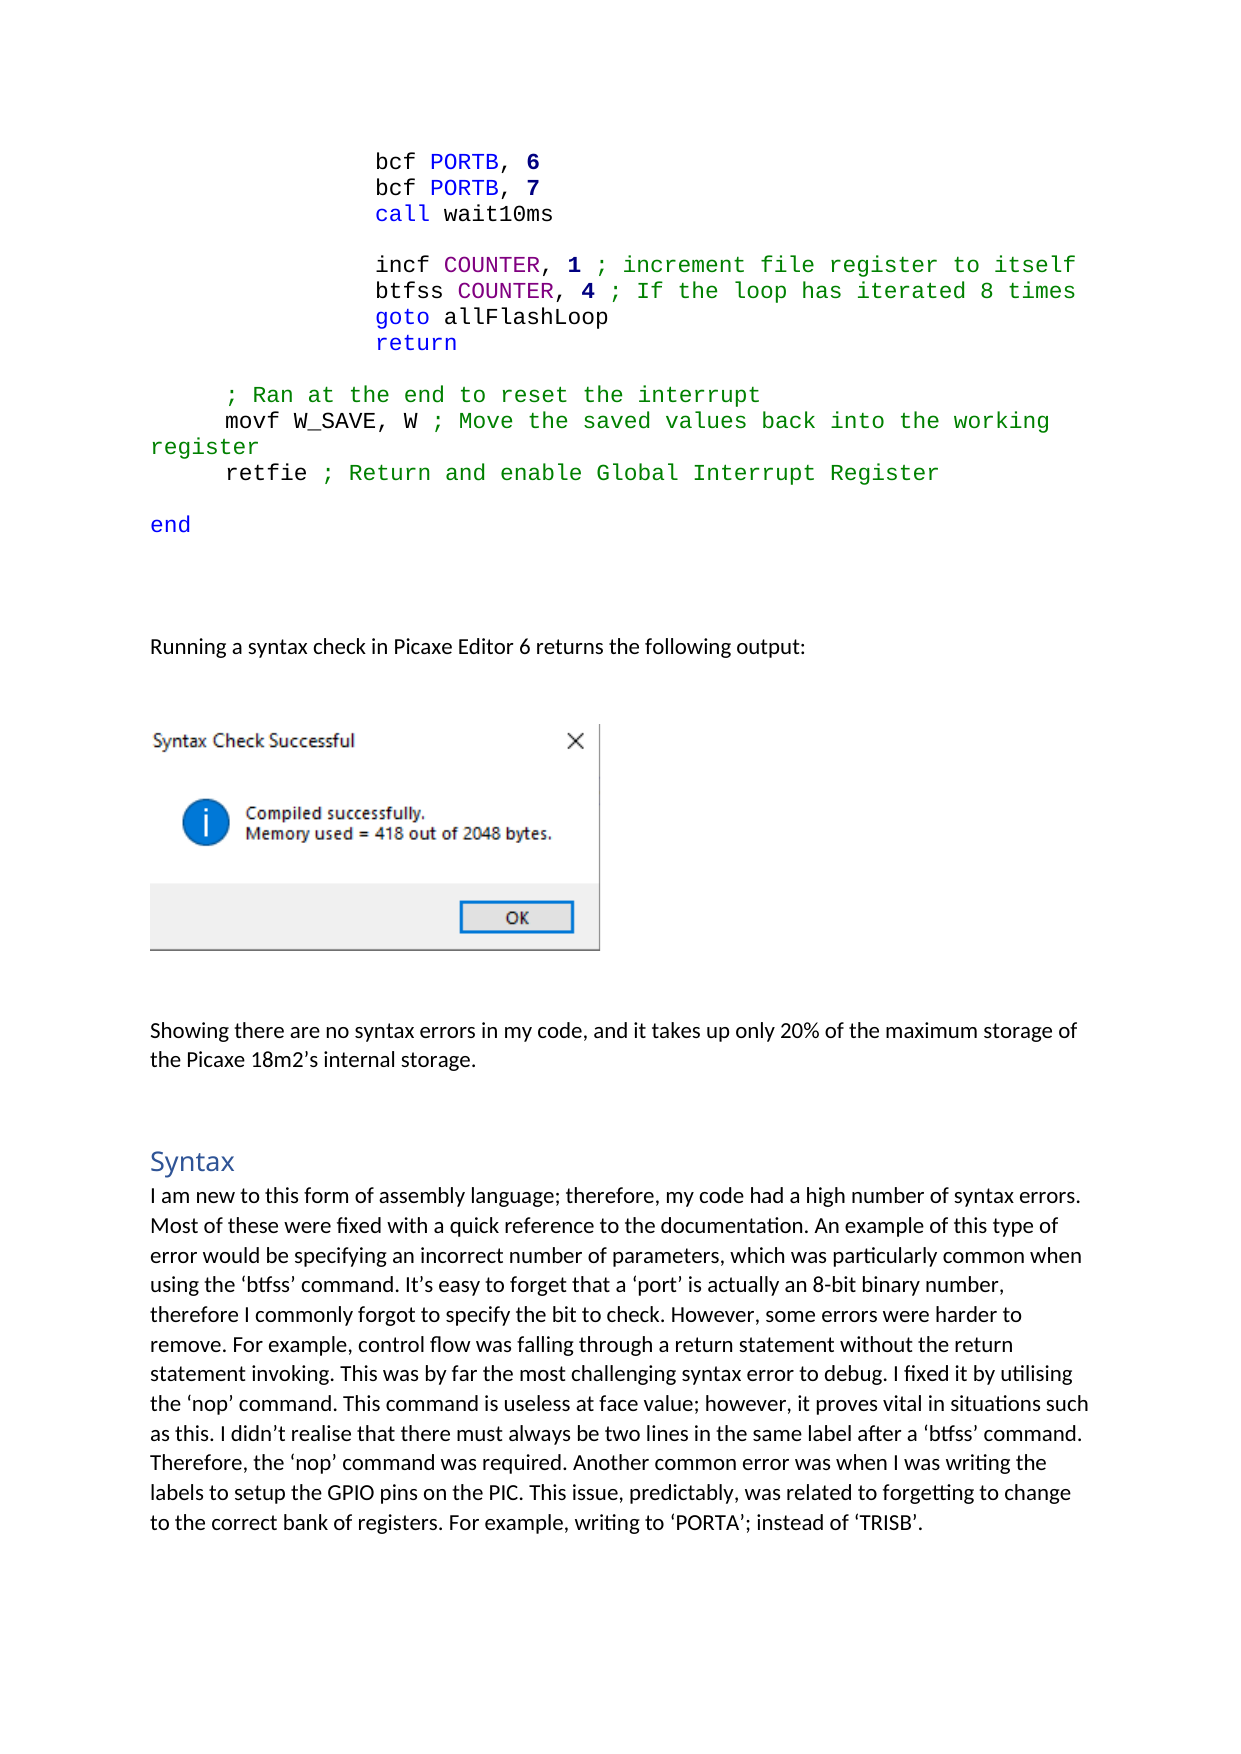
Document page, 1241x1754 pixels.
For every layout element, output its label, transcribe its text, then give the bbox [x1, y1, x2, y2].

text ; Ran at the end to reset the interrupt [150, 383, 1090, 409]
text goto allFlashLoop [150, 306, 1090, 332]
text end [150, 513, 1090, 539]
text bcf PORTB, 7 [150, 176, 1090, 202]
text call wait10ms [150, 202, 1090, 228]
text retfie ; Return and enable Global Interrupt Register [150, 461, 1090, 487]
subtitle Syntax [150, 1142, 1090, 1179]
text bcf PORTB, 6 [150, 150, 1090, 176]
text I am new to this form of assembly language; therefore, my code had a high number of syntax errors. Most of these were fixed with a quick reference to the documentation. An example of this type of error would be specifying an incorrect number of parameters, which was particularly common when using the ‘btfss’ command. It’s easy to forget that a ‘port’ is actually an 8-bit binary number, therefore I commonly forgot to specify the bit to check. However, some errors were harder to remove. For example, control flow was falling through a return statement without the return statement invoking. This was by far the most challenging syntax error to debug. I fixed it by utilising the ‘nop’ command. This command is useless at face value; however, it proves vital in situations such as this. I didn’t realise that there must always be two lines in the same label after a ‘btfss’ command. Therefore, the ‘nop’ command was required. Another common error was when I was writing the labels to setup the GPIO pins on the PIC. This issue, predictably, was related to forgetting to change to the correct bank of registers. For example, writing to ‘PORTA’; instead of ‘TRISB’. [150, 1181, 1090, 1536]
text return [150, 332, 1090, 357]
text incf COUNTER, 1 ; increment file register to itself [150, 254, 1090, 280]
text Running a syntax check in Picaxe Editor 6 returns the following output: [150, 632, 1090, 660]
text Showing there are no syntax errors in my code, and it takes up only 20% of the maximum storage of the Picaxe 18m2’s internal storage. [150, 1016, 1090, 1073]
text movf W_SAVE, W ; Move the saved values back into the working register [150, 409, 1090, 461]
text btfss COUNTER, 4 ; If the loop has iterated 8 times [150, 280, 1090, 306]
